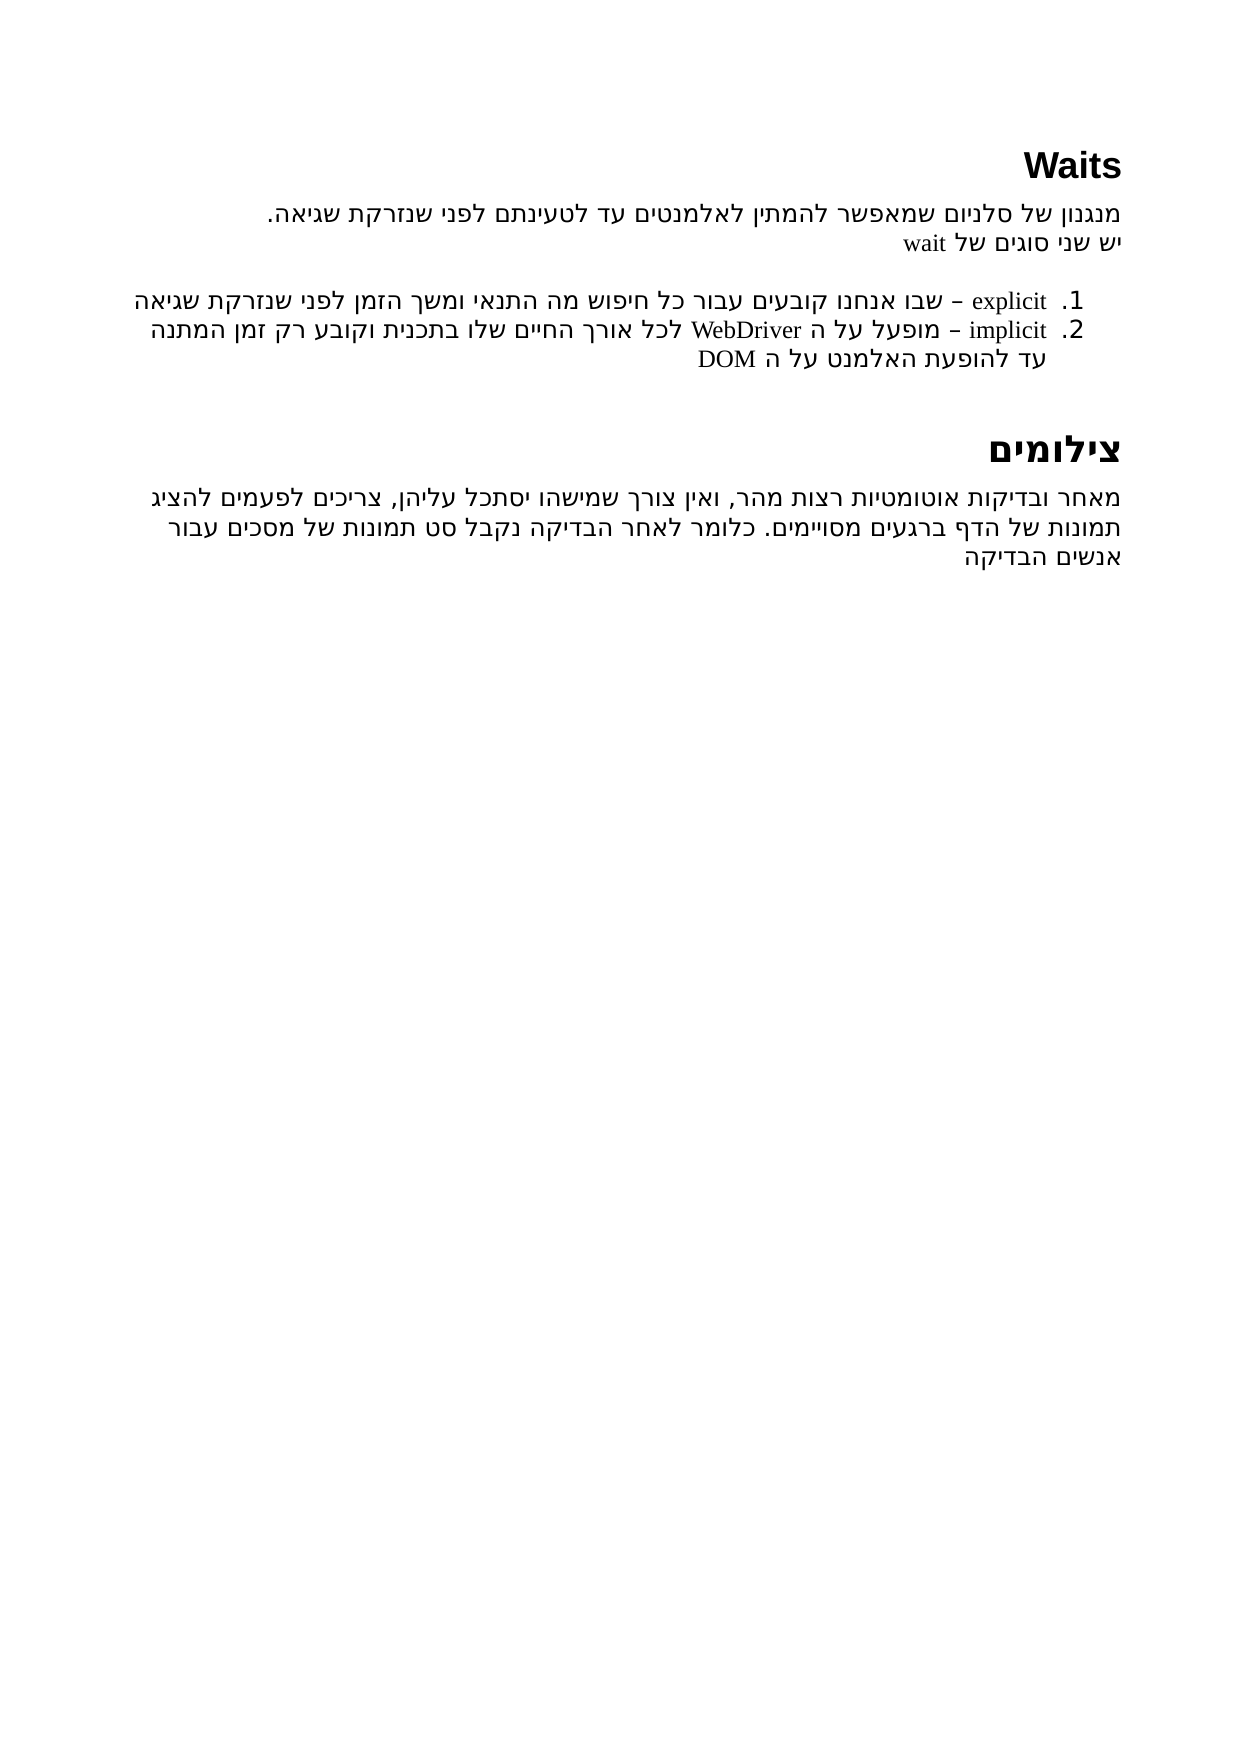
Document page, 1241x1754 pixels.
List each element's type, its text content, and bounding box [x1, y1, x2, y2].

list implicit – מופעל על ה WebDriver לכל אורך החיים שלו בתכנית וקובע רק זמן המתנה עד להופעת האלמנט על ה DOM [118, 315, 1084, 374]
text מנגנון של סלניום שמאפשר להמתין לאלמנטים עד לטעינתם לפני שנזרקת שגיאה. [118, 199, 1122, 228]
subtitle Waits [118, 143, 1122, 186]
list explicit – שבו אנחנו קובעים עבור כל חיפוש מה התנאי ומשך הזמן לפני שנזרקת שגיאה [118, 286, 1084, 315]
text מאחר ובדיקות אוטומטיות רצות מהר, ואין צורך שמישהו יסתכל עליהן, צריכים לפעמים להציג תמונות של הדף ברגעים מסויימים. כלומר לאחר הבדיקה נקבל סט תמונות של מסכים עבור אנשים הבדיקה [118, 484, 1122, 571]
subtitle צילומים [118, 427, 1122, 471]
text יש שני סוגים של wait [118, 228, 1122, 286]
